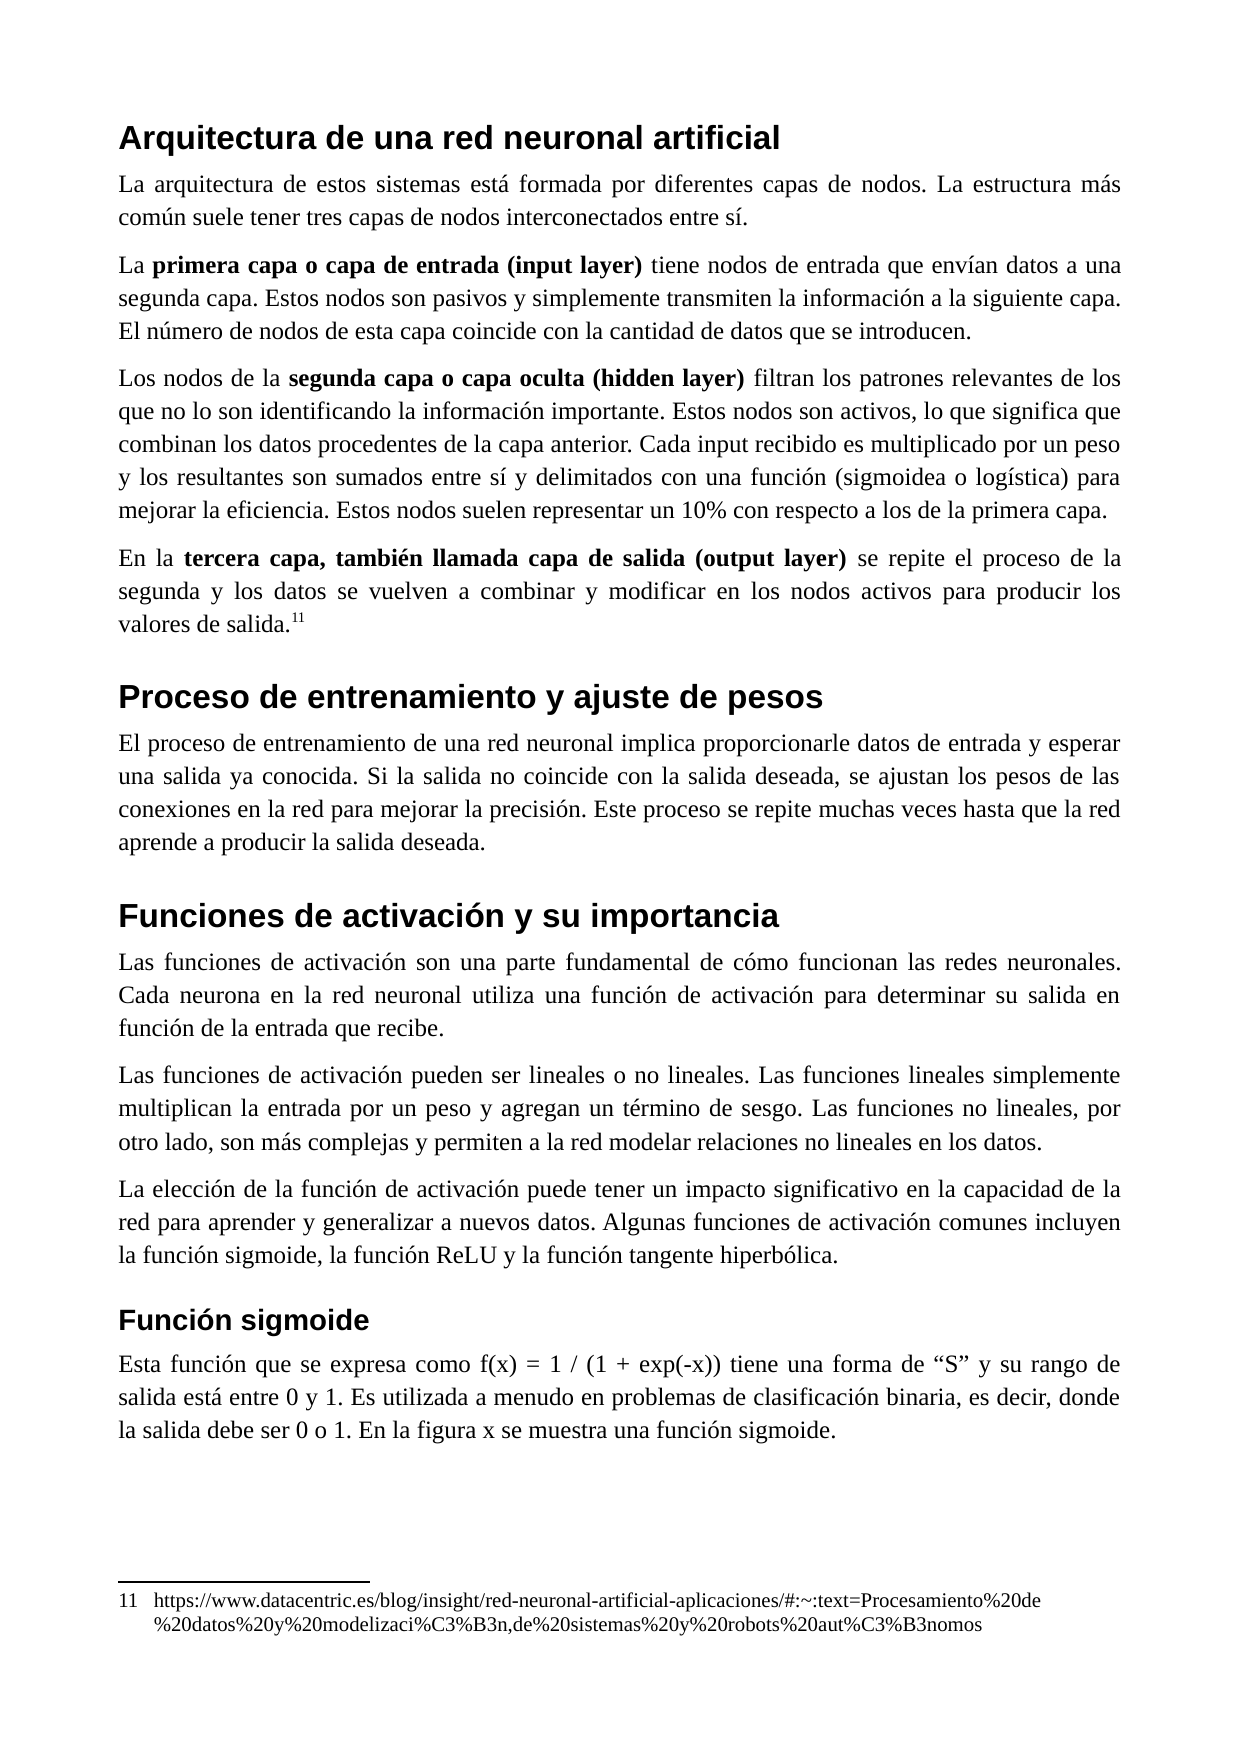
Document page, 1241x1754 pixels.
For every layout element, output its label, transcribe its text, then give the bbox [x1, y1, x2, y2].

text El proceso de entrenamiento de una red neuronal implica proporcionarle datos de entrada y esperar una salida ya conocida. Si la salida no coincide con la salida deseada, se ajustan los pesos de las conexiones en la red para mejorar la precisión. Este proceso se repite muchas veces hasta que la red aprende a producir la salida deseada. [118, 728, 1122, 856]
subtitle Proceso de entrenamiento y ajuste de pesos [118, 677, 1122, 716]
subtitle Funciones de activación y su importancia [118, 896, 1122, 934]
text Las funciones de activación pueden ser lineales o no lineales. Las funciones lineales simplemente multiplican la entrada por un peso y agregan un término de sesgo. Las funciones no lineales, por otro lado, son más complejas y permiten a la red modelar relaciones no lineales en los datos. [118, 1061, 1122, 1155]
subtitle Arquitectura de una red neuronal artificial [118, 118, 1122, 157]
text Los nodos de la segunda capa o capa oculta (hidden layer) filtran los patrones relevantes de los que no lo son identificando la información importante. Estos nodos son activos, lo que significa que combinan los datos procedentes de la capa anterior. Cada input recibido es multiplicado por un peso y los resultantes son sumados entre sí y delimitados con una función (sigmoidea o logística) para mejorar la eficiencia. Estos nodos suelen representar un 10% con respecto a los de la primera capa. [118, 363, 1122, 524]
text La primera capa o capa de entrada (input layer) tiene nodos de entrada que envían datos a una segunda capa. Estos nodos son pasivos y simplemente transmiten la información a la siguiente capa. El número de nodos de esta capa coincide con la cantidad de datos que se introducen. [118, 250, 1122, 344]
subtitle Función sigmoide [118, 1302, 1122, 1336]
text Esta función que se expresa como f(x) = 1 / (1 + exp(-x)) tiene una forma de “S” y su rango de salida está entre 0 y 1. Es utilizada a menudo en problemas de clasificación binaria, es decir, donde la salida debe ser 0 o 1. En la figura x se muestra una función sigmoide. [118, 1349, 1122, 1443]
text La arquitectura de estos sistemas está formada por diferentes capas de nodos. La estructura más común suele tener tres capas de nodos interconectados entre sí. [118, 169, 1122, 231]
text Las funciones de activación son una parte fundamental de cómo funcionan las redes neuronales. Cada neurona en la red neuronal utiliza una función de activación para determinar su salida en función de la entrada que recibe. [118, 947, 1122, 1042]
text https://www.datacentric.es/blog/insight/red-neuronal-artificial-aplicaciones/#:~:text=Procesamiento%20de%20datos%20y%20modelizaci%C3%B3n,de%20sistemas%20y%20robots%20aut%C3%B3nomos [118, 1588, 1122, 1636]
text En la tercera capa, también llamada capa de salida (output layer) se repite el proceso de la segunda y los datos se vuelven a combinar y modificar en los nodos activos para producir los valores de salida. [118, 543, 1122, 638]
text La elección de la función de activación puede tener un impacto significativo en la capacidad de la red para aprender y generalizar a nuevos datos. Algunas funciones de activación comunes incluyen la función sigmoide, la función ReLU y la función tangente hiperbólica. [118, 1174, 1122, 1269]
